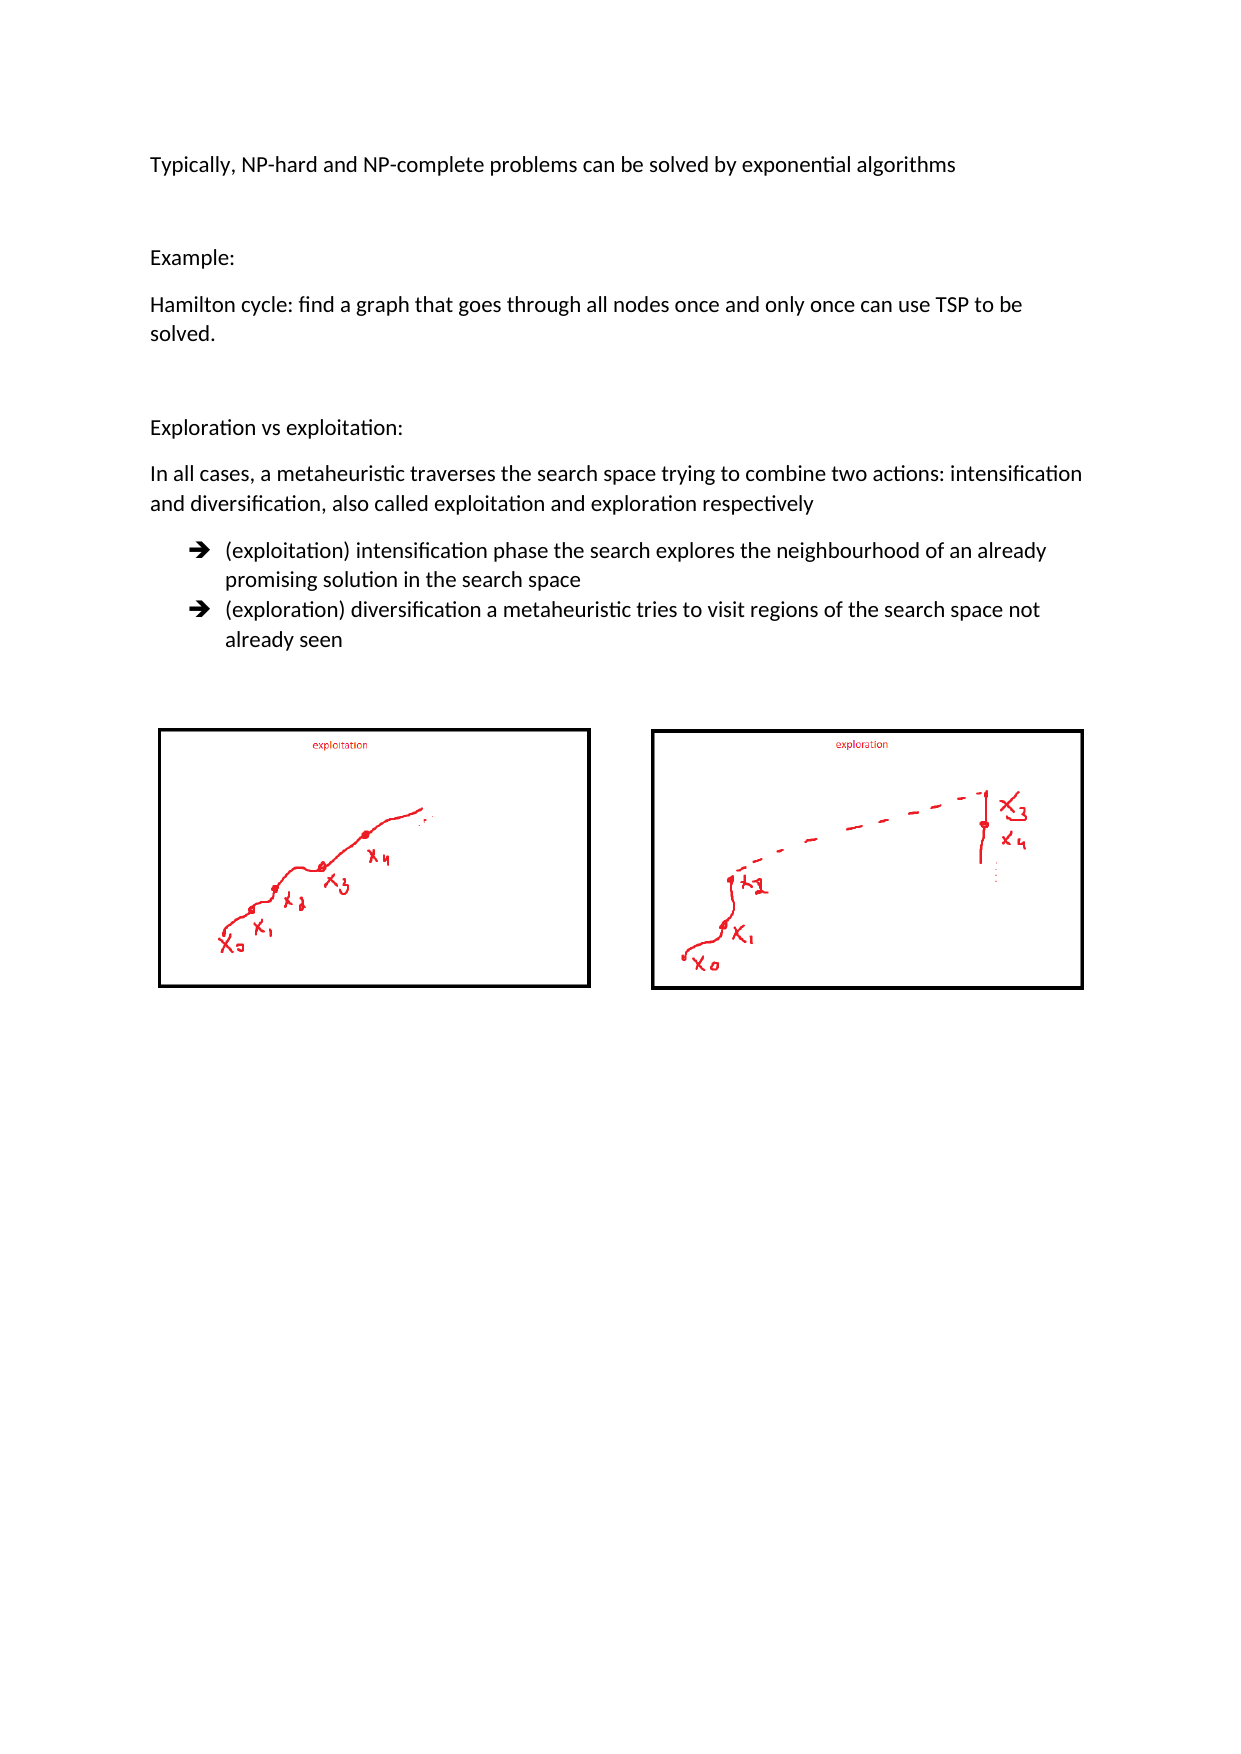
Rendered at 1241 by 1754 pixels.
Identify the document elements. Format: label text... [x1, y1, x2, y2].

text Example: [150, 243, 1090, 271]
text Hamilton cycle: find a graph that goes through all nodes once and only once can use TSP to be solved. [150, 290, 1090, 348]
text Typically, NP-hard and NP-complete problems can be solved by exponential algorithms [150, 150, 1090, 178]
list (exploitation) intensification phase the search explores the neighbourhood of an already promising solution in the search space [187, 536, 1090, 594]
text Exploration vs exploitation: [150, 413, 1090, 441]
text In all cases, a metaheuristic traverses the search space trying to combine two actions: intensification and diversification, also called exploitation and exploration respectively [150, 459, 1090, 517]
list (exploration) diversification a metaheuristic tries to visit regions of the search space not already seen [187, 596, 1090, 653]
